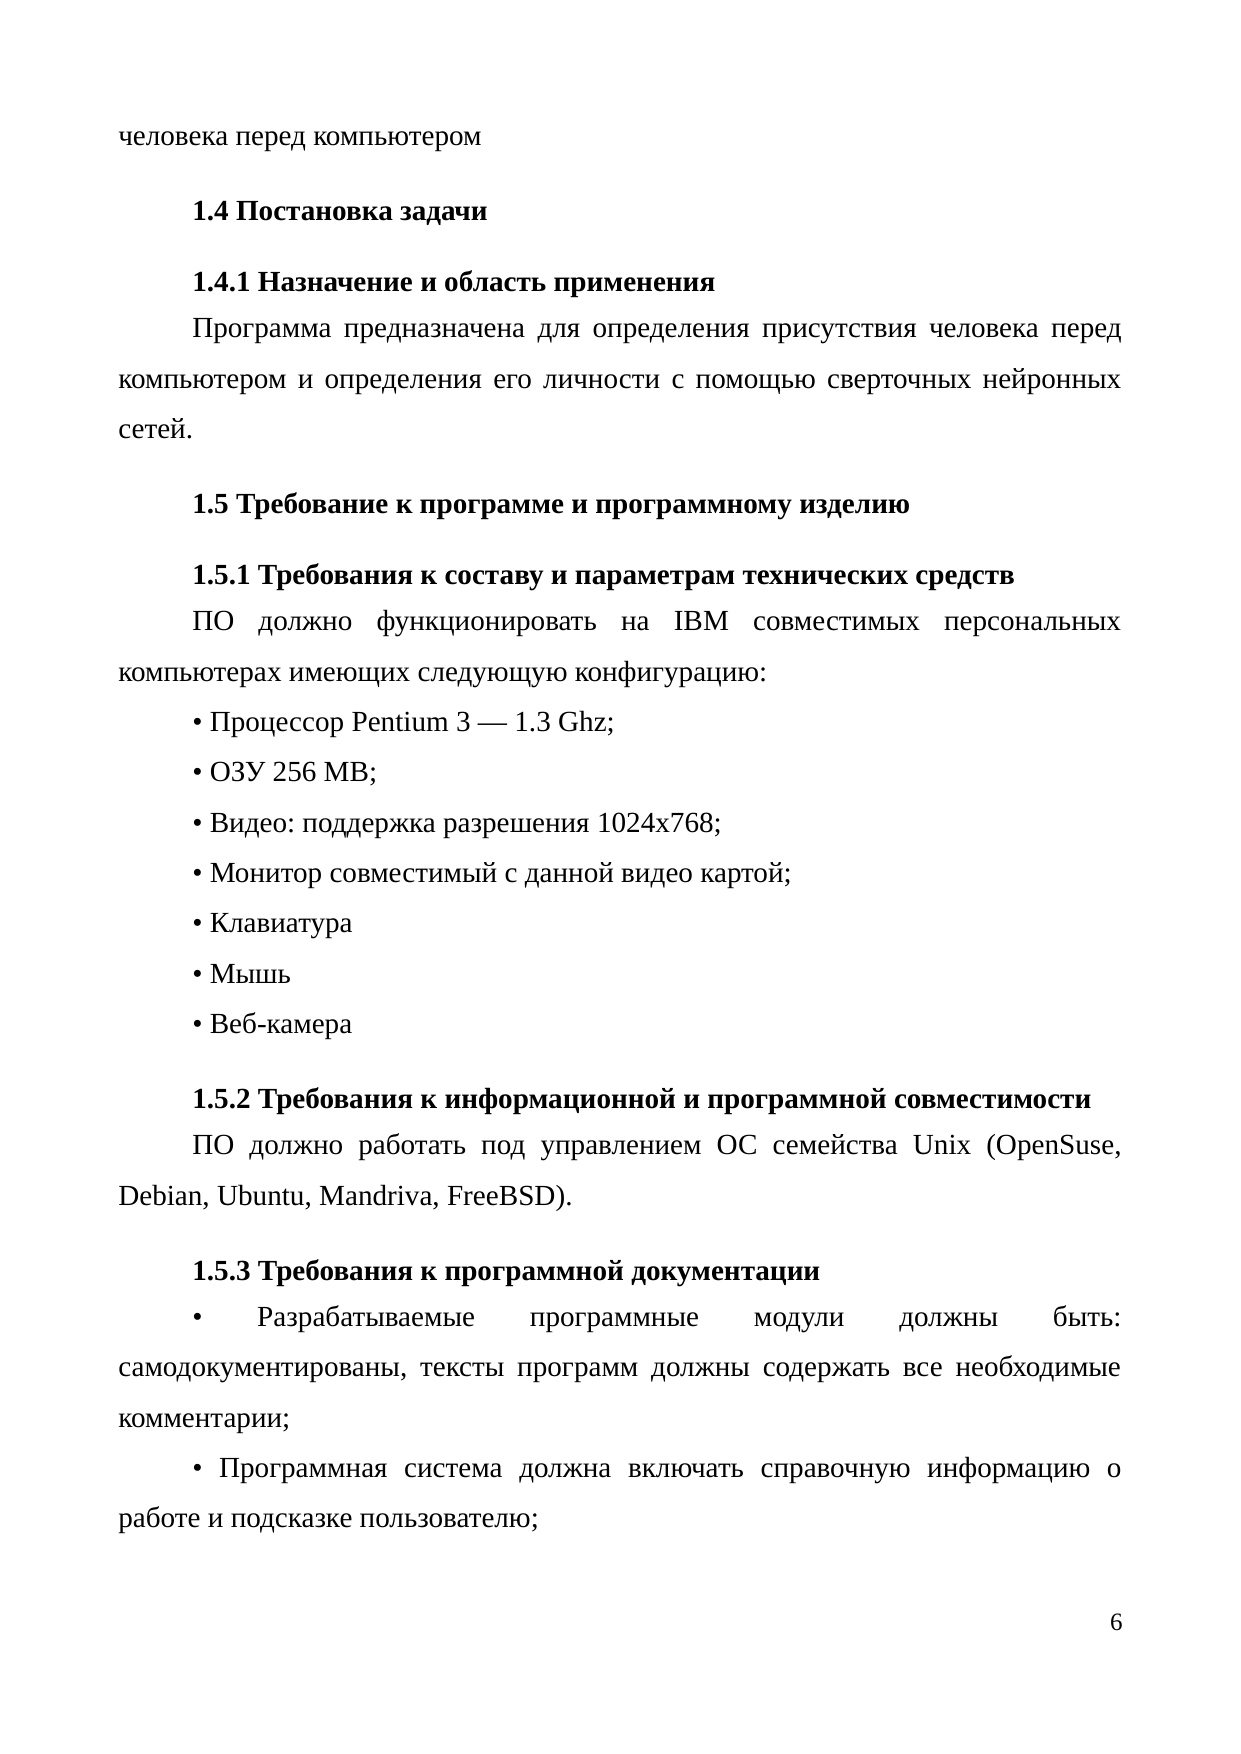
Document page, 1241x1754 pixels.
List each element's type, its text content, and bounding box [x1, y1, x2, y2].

text • Монитор совместимый с данной видео картой; [118, 855, 1122, 889]
text • Процессор Pentium 3 — 1.3 Ghz; [118, 704, 1122, 738]
text • Разрабатываемые программные модули должны быть: самодокументированы, тексты программ должны содержать все необходимые комментарии; [118, 1299, 1122, 1433]
subtitle 1.5.2 Требования к информационной и программной совместимости [118, 1081, 1122, 1115]
text человека перед компьютером [118, 118, 1122, 152]
subtitle 1.5.1 Требования к составу и параметрам технических средств [118, 557, 1122, 591]
text • ОЗУ 256 МB; [118, 754, 1122, 788]
subtitle 1.4 Постановка задачи [118, 193, 1122, 227]
text ПО должно работать под управлением ОС семейства Unix (OpenSuse, Debian, Ubuntu, Mandriva, FreeBSD). [118, 1127, 1122, 1211]
subtitle 1.5.3 Требования к программной документации [118, 1253, 1122, 1287]
text Программа предназначена для определения присутствия человека перед компьютером и определения его личности с помощью сверточных нейронных сетей. [118, 311, 1122, 445]
subtitle 1.4.1 Назначение и область применения [118, 264, 1122, 298]
text • Клавиатура [118, 905, 1122, 939]
subtitle 1.5 Требование к программе и программному изделию [118, 486, 1122, 520]
text • Веб-камера [118, 1006, 1122, 1039]
text • Видео: поддержка разрешения 1024х768; [118, 805, 1122, 838]
text • Программная система должна включать справочную информацию о работе и подсказке пользователю; [118, 1450, 1122, 1534]
text ПО должно функционировать на IBM совместимых персональных компьютерах имеющих следующую конфигурацию: [118, 603, 1122, 687]
text • Мышь [118, 956, 1122, 989]
